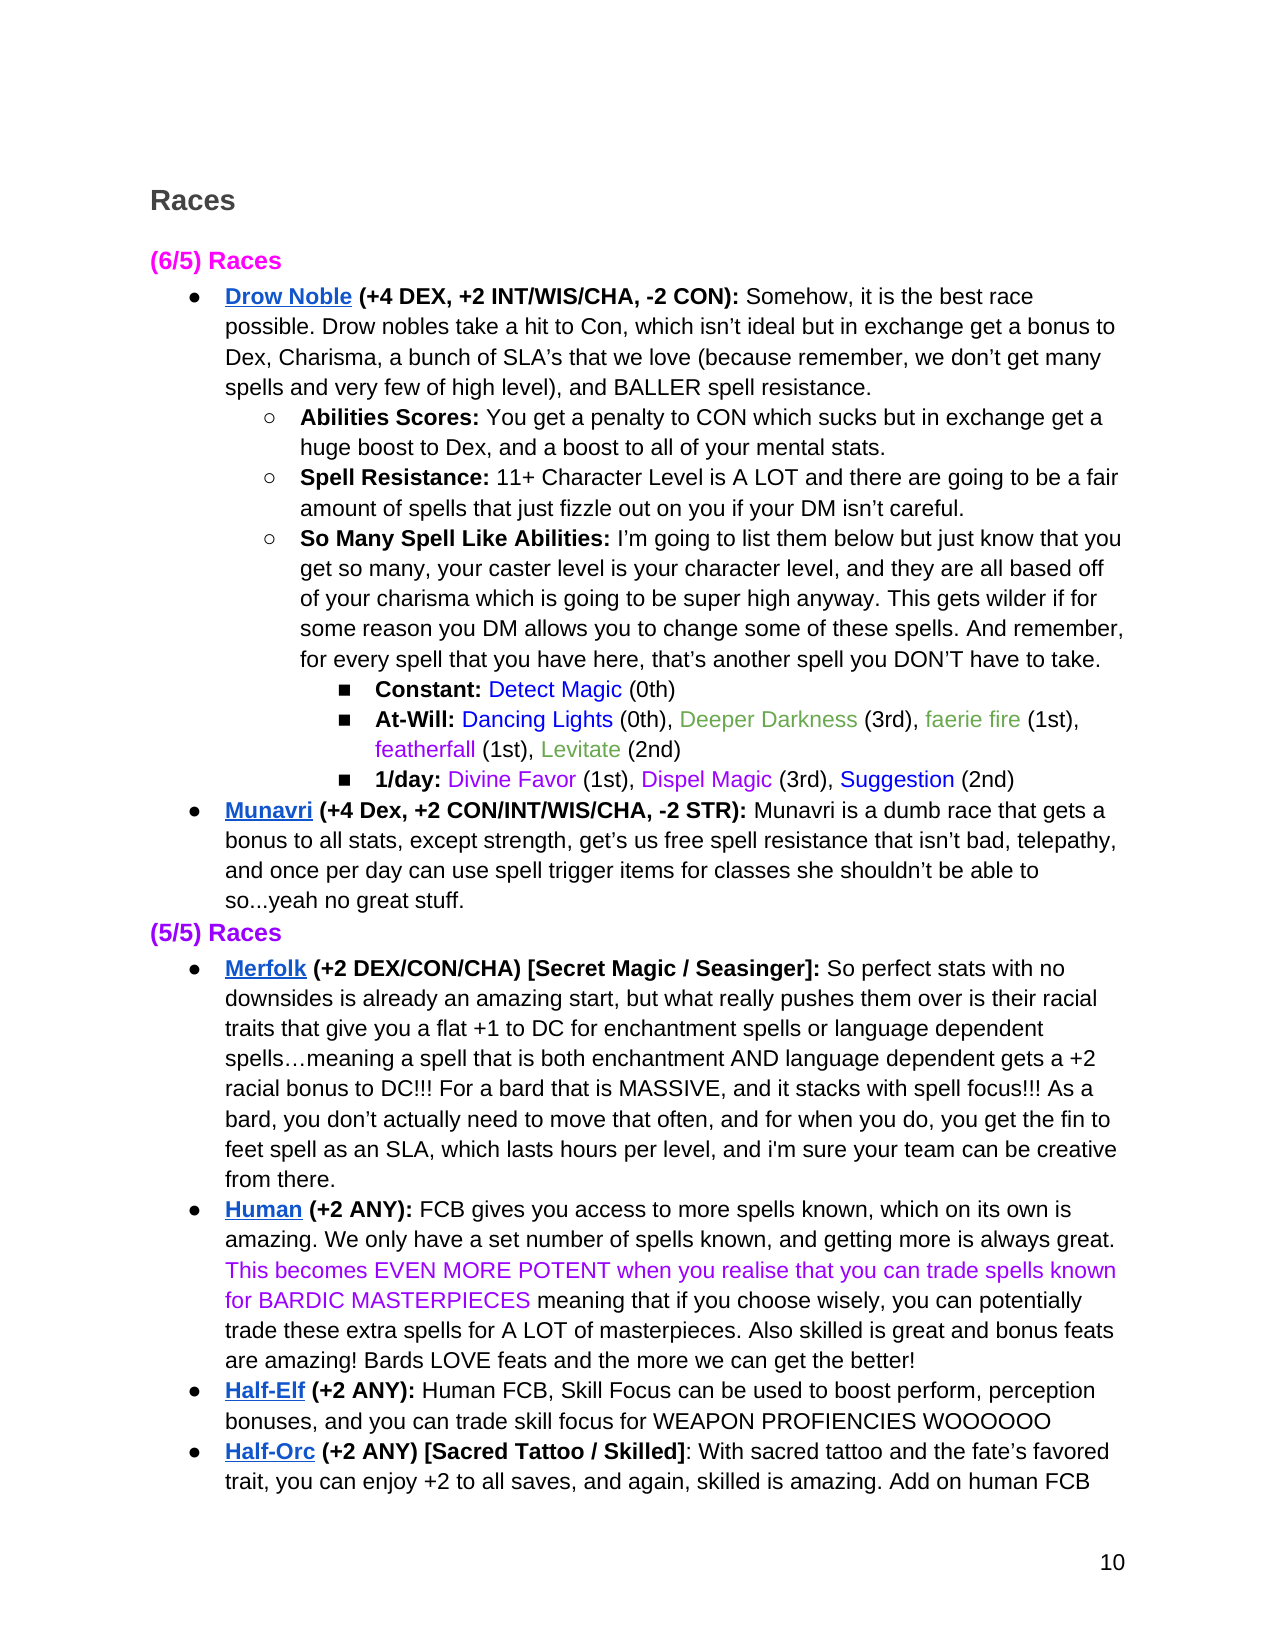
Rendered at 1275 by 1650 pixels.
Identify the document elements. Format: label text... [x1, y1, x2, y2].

list 1/day: Divine Favor (1st), Dispel Magic (3rd), Suggestion (2nd) [337, 766, 1125, 793]
list Constant: Detect Magic (0th) [337, 676, 1125, 702]
subtitle (5/5) Races [150, 917, 1125, 946]
list At-Will: Dancing Lights (0th), Deeper Darkness (3rd), faerie fire (1st), featherfall (1st), Levitate (2nd) [337, 706, 1125, 763]
list Half-Orc (+2 ANY) [Sacred Tattoo / Skilled]: With sacred tattoo and the fate’s favored trait, you can enjoy +2 to all saves, and again, skilled is amazing. Add on human FCB [187, 1438, 1125, 1494]
list Human (+2 ANY): FCB gives you access to more spells known, which on its own is amazing. We only have a set number of spells known, and getting more is always great. This becomes EVEN MORE POTENT when you realise that you can trade spells known for BARDIC MASTERPIECES meaning that if you choose wisely, you can potentially trade these extra spells for A LOT of masterpieces. Also skilled is great and bonus feats are amazing! Bards LOVE feats and the more we can get the better! [187, 1196, 1125, 1374]
subtitle Races [150, 183, 1125, 217]
list Merfolk (+2 DEX/CON/CHA) [Secret Magic / Seasinger]: So perfect stats with no downsides is already an amazing start, but what really pushes them over is their racial traits that give you a flat +1 to DC for enchantment spells or language dependent spells…meaning a spell that is both enchantment AND language dependent gets a +2 racial bonus to DC!!! For a bard that is MASSIVE, and it stacks with spell focus!!! As a bard, you don’t actually need to move that often, and for when you do, you get the fin to feet spell as an SLA, which lasts hours per level, and i'm sure your team can be creative from there. [187, 954, 1125, 1192]
list So Many Spell Like Abilities: I’m going to list them below but just know that you get so many, your caster level is your character level, and they are all based off of your charisma which is going to be super high anyway. This gets wilder if for some reason you DM allows you to change some of these spells. And remember, for every spell that you have here, that’s another spell you DON’T have to take. [262, 525, 1125, 672]
list Abilities Scores: You get a penalty to CON which sucks but in exchange get a huge boost to Dex, and a boost to all of your mental stats. [262, 404, 1125, 461]
list Spell Resistance: 11+ Character Level is A LOT and there are going to be a fair amount of spells that just fizzle out on you if your DM isn’t careful. [262, 464, 1125, 521]
list Half-Elf (+2 ANY): Human FCB, Skill Focus can be used to boost perform, perception bonuses, and you can trade skill focus for WEAPON PROFIENCIES WOOOOOO [187, 1377, 1125, 1434]
subtitle (6/5) Races [150, 246, 1125, 275]
list Munavri (+4 Dex, +2 CON/INT/WIS/CHA, -2 STR): Munavri is a dumb race that gets a bonus to all stats, except strength, get’s us free spell resistance that isn’t bad, telepathy, and once per day can use spell trigger items for classes she shouldn’t be able to so...yeah no great stuff. [187, 797, 1125, 914]
list Drow Noble (+4 DEX, +2 INT/WIS/CHA, -2 CON): Somehow, it is the best race possible. Drow nobles take a hit to Con, which isn’t ideal but in exchange get a bonus to Dex, Charisma, a bunch of SLA’s that we love (because remember, we don’t get many spells and very few of high level), and BALLER spell resistance. [187, 283, 1125, 400]
